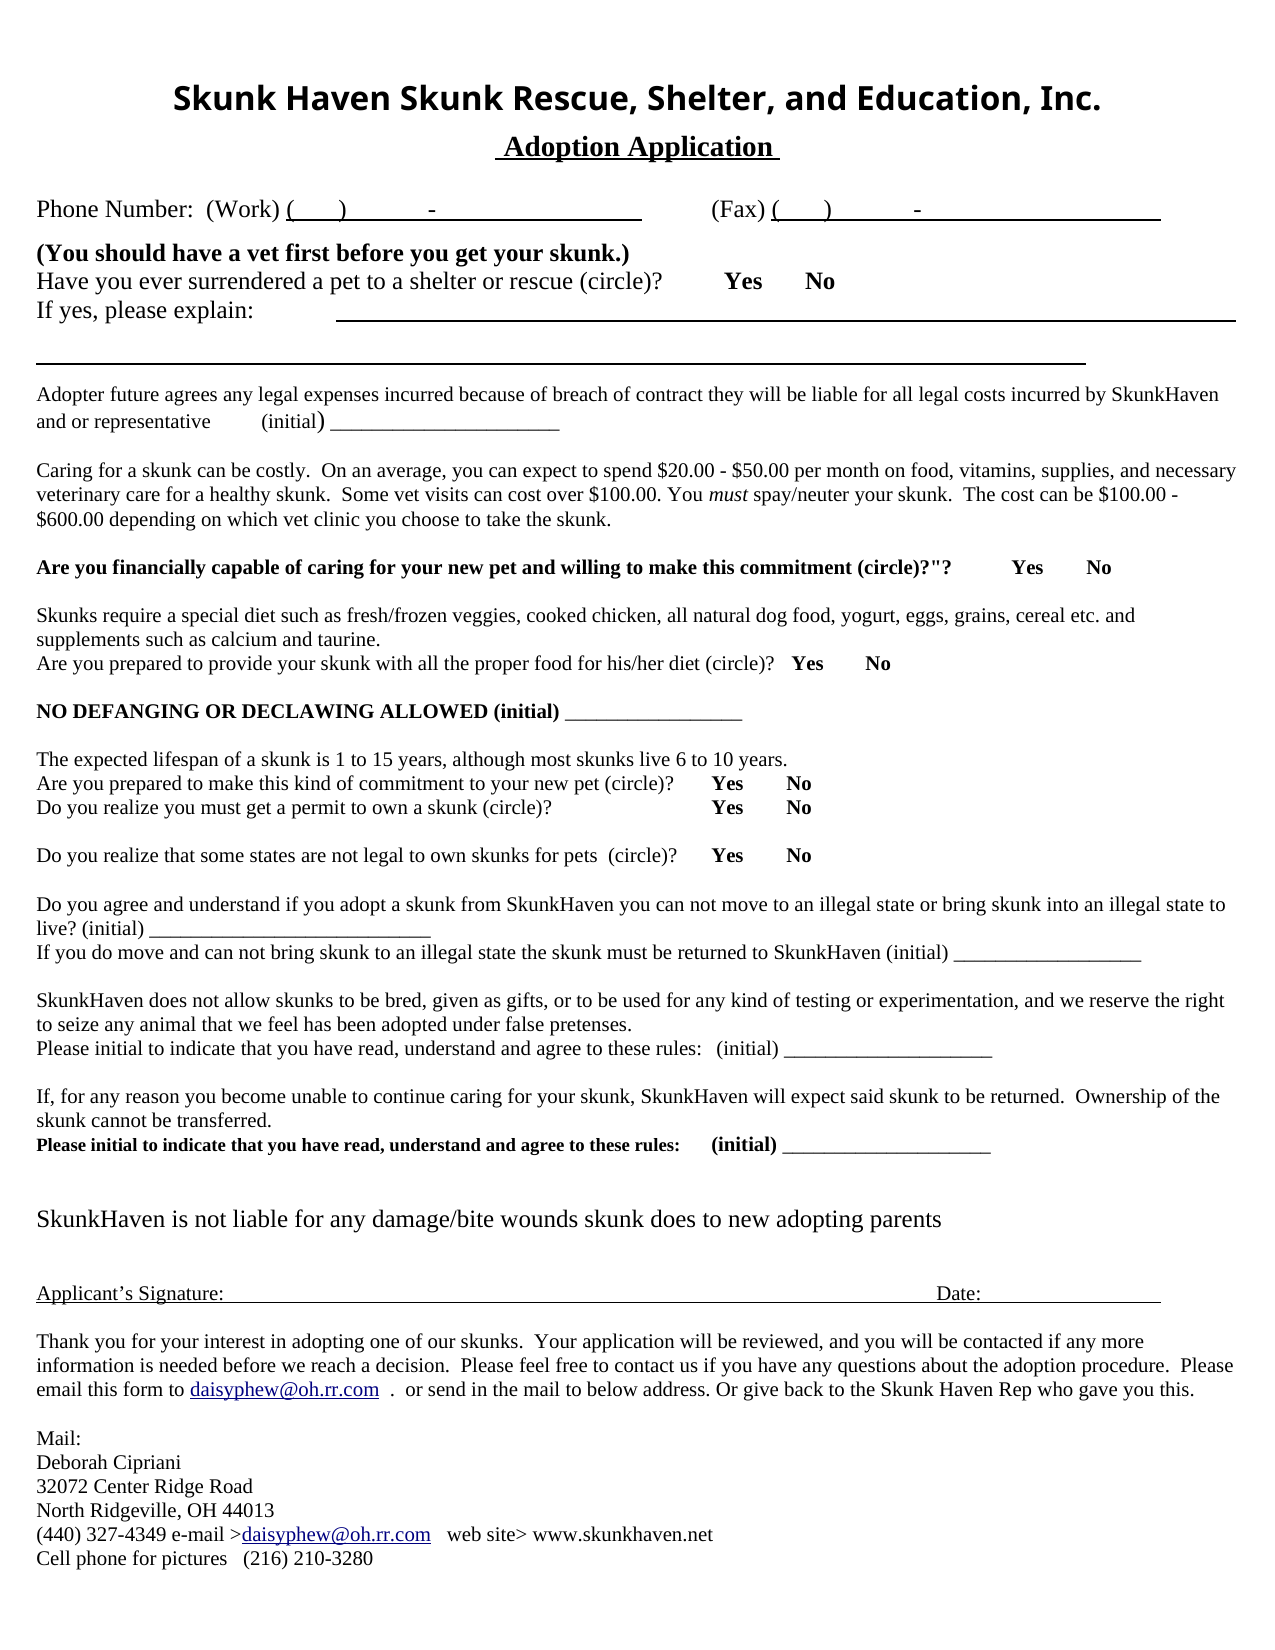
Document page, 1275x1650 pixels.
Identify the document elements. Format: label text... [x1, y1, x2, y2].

text Mail: [36, 1426, 1239, 1449]
text SkunkHaven is not liable for any damage/bite wounds skunk does to new adopting parents [36, 1204, 1239, 1233]
text Do you agree and understand if you adopt a skunk from SkunkHaven you can not move to an illegal state or bring skunk into an illegal state to live? (initial) ___________________________ [36, 891, 1239, 939]
text (You should have a vet first before you get your skunk.) [36, 238, 1239, 266]
subtitle If yes, please explain: [36, 295, 1239, 367]
text Do you realize that some states are not legal to own skunks for pets (circle)? Yes No [36, 843, 1239, 867]
text Are you financially capable of caring for your new pet and willing to make this commitment (circle)?"? Yes No [36, 554, 1239, 579]
text Skunks require a special diet such as fresh/frozen veggies, cooked chicken, all natural dog food, yogurt, eggs, grains, cereal etc. and supplements such as calcium and taurine. [36, 603, 1239, 651]
text (440) 327-4349 e-mail >daisyphew@oh.rr.com web site> www.skunkhaven.net [36, 1522, 1239, 1546]
text Are you prepared to make this kind of commitment to your new pet (circle)? Yes No [36, 771, 1239, 795]
text If you do move and can not bring skunk to an illegal state the skunk must be returned to SkunkHaven (initial) __________________ [36, 939, 1239, 964]
text NO DEFANGING OR DECLAWING ALLOWED (initial) _________________ [36, 699, 1239, 723]
text Do you realize you must get a permit to own a skunk (circle)? Yes No [36, 795, 1239, 819]
text Please initial to indicate that you have read, understand and agree to these rules: (initial) ____________________ [36, 1036, 1239, 1060]
text Deborah Cipriani [36, 1449, 1239, 1474]
text Cell phone for pictures (216) 210-3280 [36, 1546, 1239, 1570]
text Are you prepared to provide your skunk with all the proper food for his/her diet (circle)? Yes No [36, 651, 1239, 675]
subtitle Have you ever surrendered a pet to a shelter or rescue (circle)? Yes No [36, 266, 1239, 295]
text Please initial to indicate that you have read, understand and agree to these rules: (initial) ____________________ [36, 1132, 1239, 1156]
text Adopter future agrees any legal expenses incurred because of breach of contract they will be liable for all legal costs incurred by SkunkHaven and or representative (initial) ______________________ [36, 381, 1239, 434]
text North Ridgeville, OH 44013 [36, 1498, 1239, 1522]
text Caring for a skunk can be costly. On an average, you can expect to spend $20.00 - $50.00 per month on food, vitamins, supplies, and necessary veterinary care for a healthy skunk. Some vet visits can cost over $100.00. You must spay/neuter your skunk. The cost can be $100.00 - $600.00 depending on which vet clinic you choose to take the skunk. [36, 458, 1239, 531]
text Thank you for your interest in adopting one of our skunks. Your application will be reviewed, and you will be contacted if any more information is needed before we reach a decision. Please feel free to contact us if you have any questions about the adoption procedure. Please email this form to daisyphew@oh.rr.com . or send in the mail to below address. Or give back to the Skunk Haven Rep who gave you this. [36, 1329, 1239, 1401]
text SkunkHaven does not allow skunks to be bred, given as gifts, or to be used for any kind of testing or experimentation, and we reserve the right to seize any animal that we feel has been adopted under false pretenses. [36, 988, 1239, 1036]
text If, for any reason you become unable to continue caring for your skunk, SkunkHaven will expect said skunk to be returned. Ownership of the skunk cannot be transferred. [36, 1084, 1239, 1132]
text Applicant’s Signature: Date: [36, 1281, 1239, 1305]
text The expected lifespan of a skunk is 1 to 15 years, although most skunks live 6 to 10 years. [36, 747, 1239, 771]
text 32072 Center Ridge Road [36, 1474, 1239, 1498]
text Phone Number: (Work) ( ) - (Fax) ( ) - [36, 194, 1239, 223]
